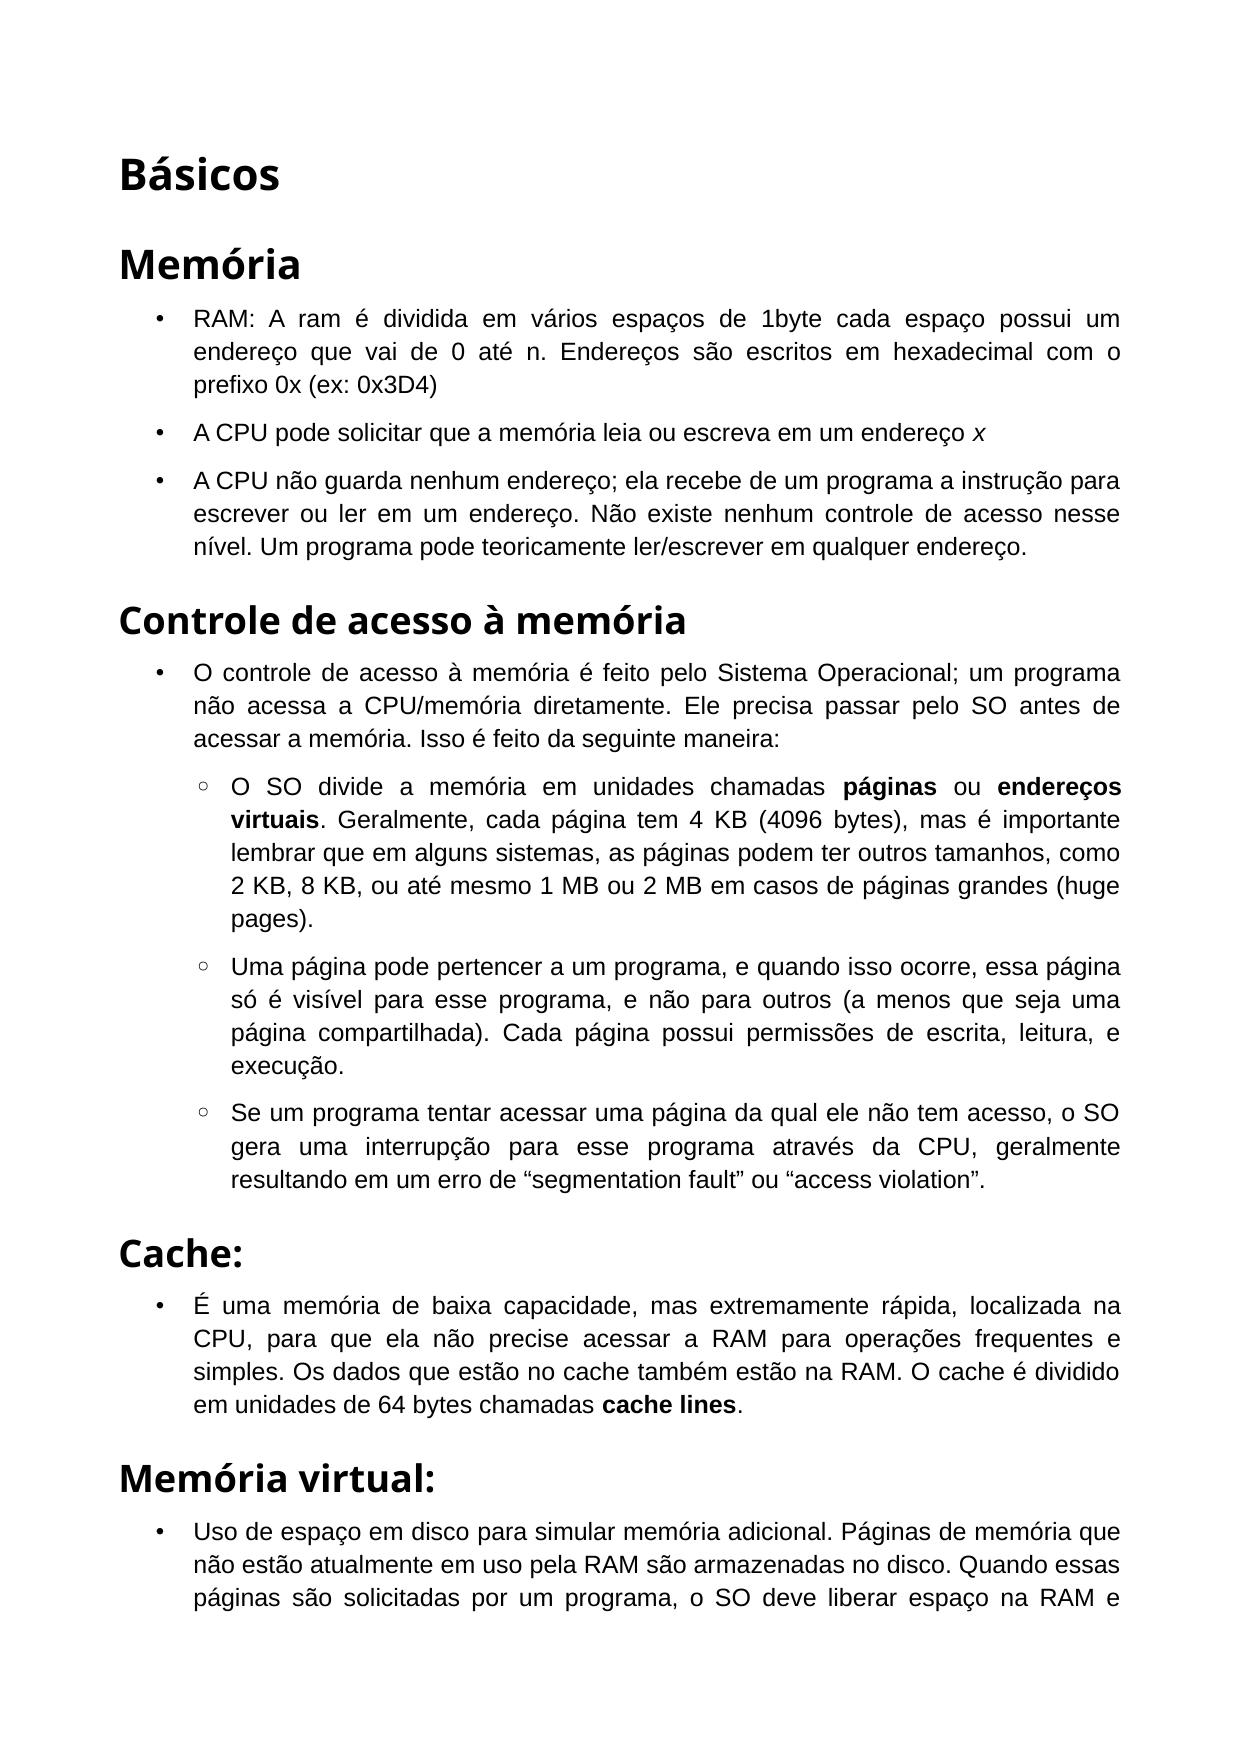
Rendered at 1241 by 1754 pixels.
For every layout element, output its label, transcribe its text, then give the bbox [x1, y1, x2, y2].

list Uma página pode pertencer a um programa, e quando isso ocorre, essa página só é visível para esse programa, e não para outros (a menos que seja uma página compartilhada). Cada página possui permissões de escrita, leitura, e execução. [193, 952, 1122, 1079]
subtitle Memória [118, 236, 1122, 292]
subtitle Cache: [118, 1227, 1122, 1278]
list É uma memória de baixa capacidade, mas extremamente rápida, localizada na CPU, para que ela não precise acessar a RAM para operações frequentes e simples. Os dados que estão no cache também estão na RAM. O cache é dividido em unidades de 64 bytes chamadas cache lines. [156, 1291, 1122, 1419]
subtitle Memória virtual: [118, 1452, 1122, 1504]
list RAM: A ram é dividida em vários espaços de 1byte cada espaço possui um endereço que vai de 0 até n. Endereços são escritos em hexadecimal com o prefixo 0x (ex: 0x3D4) [156, 304, 1122, 399]
list Se um programa tentar acessar uma página da qual ele não tem acesso, o SO gera uma interrupção para esse programa através da CPU, geralmente resultando em um erro de “segmentation fault” ou “access violation”. [193, 1098, 1122, 1193]
list A CPU pode solicitar que a memória leia ou escreva em um endereço x [156, 418, 1122, 447]
list O controle de acesso à memória é feito pelo Sistema Operacional; um programa não acessa a CPU/memória diretamente. Ele precisa passar pelo SO antes de acessar a memória. Isso é feito da seguinte maneira: [156, 658, 1122, 753]
list Uso de espaço em disco para simular memória adicional. Páginas de memória que não estão atualmente em uso pela RAM são armazenadas no disco. Quando essas páginas são solicitadas por um programa, o SO deve liberar espaço na RAM e [156, 1516, 1122, 1611]
list A CPU não guarda nenhum endereço; ela recebe de um programa a instrução para escrever ou ler em um endereço. Não existe nenhum controle de acesso nesse nível. Um programa pode teoricamente ler/escrever em qualquer endereço. [156, 466, 1122, 561]
list O SO divide a memória em unidades chamadas páginas ou endereços virtuais. Geralmente, cada página tem 4 KB (4096 bytes), mas é importante lembrar que em alguns sistemas, as páginas podem ter outros tamanhos, como 2 KB, 8 KB, ou até mesmo 1 MB ou 2 MB em casos de páginas grandes (huge pages). [193, 772, 1122, 933]
subtitle Controle de acesso à memória [118, 594, 1122, 646]
subtitle Básicos [118, 143, 1122, 203]
